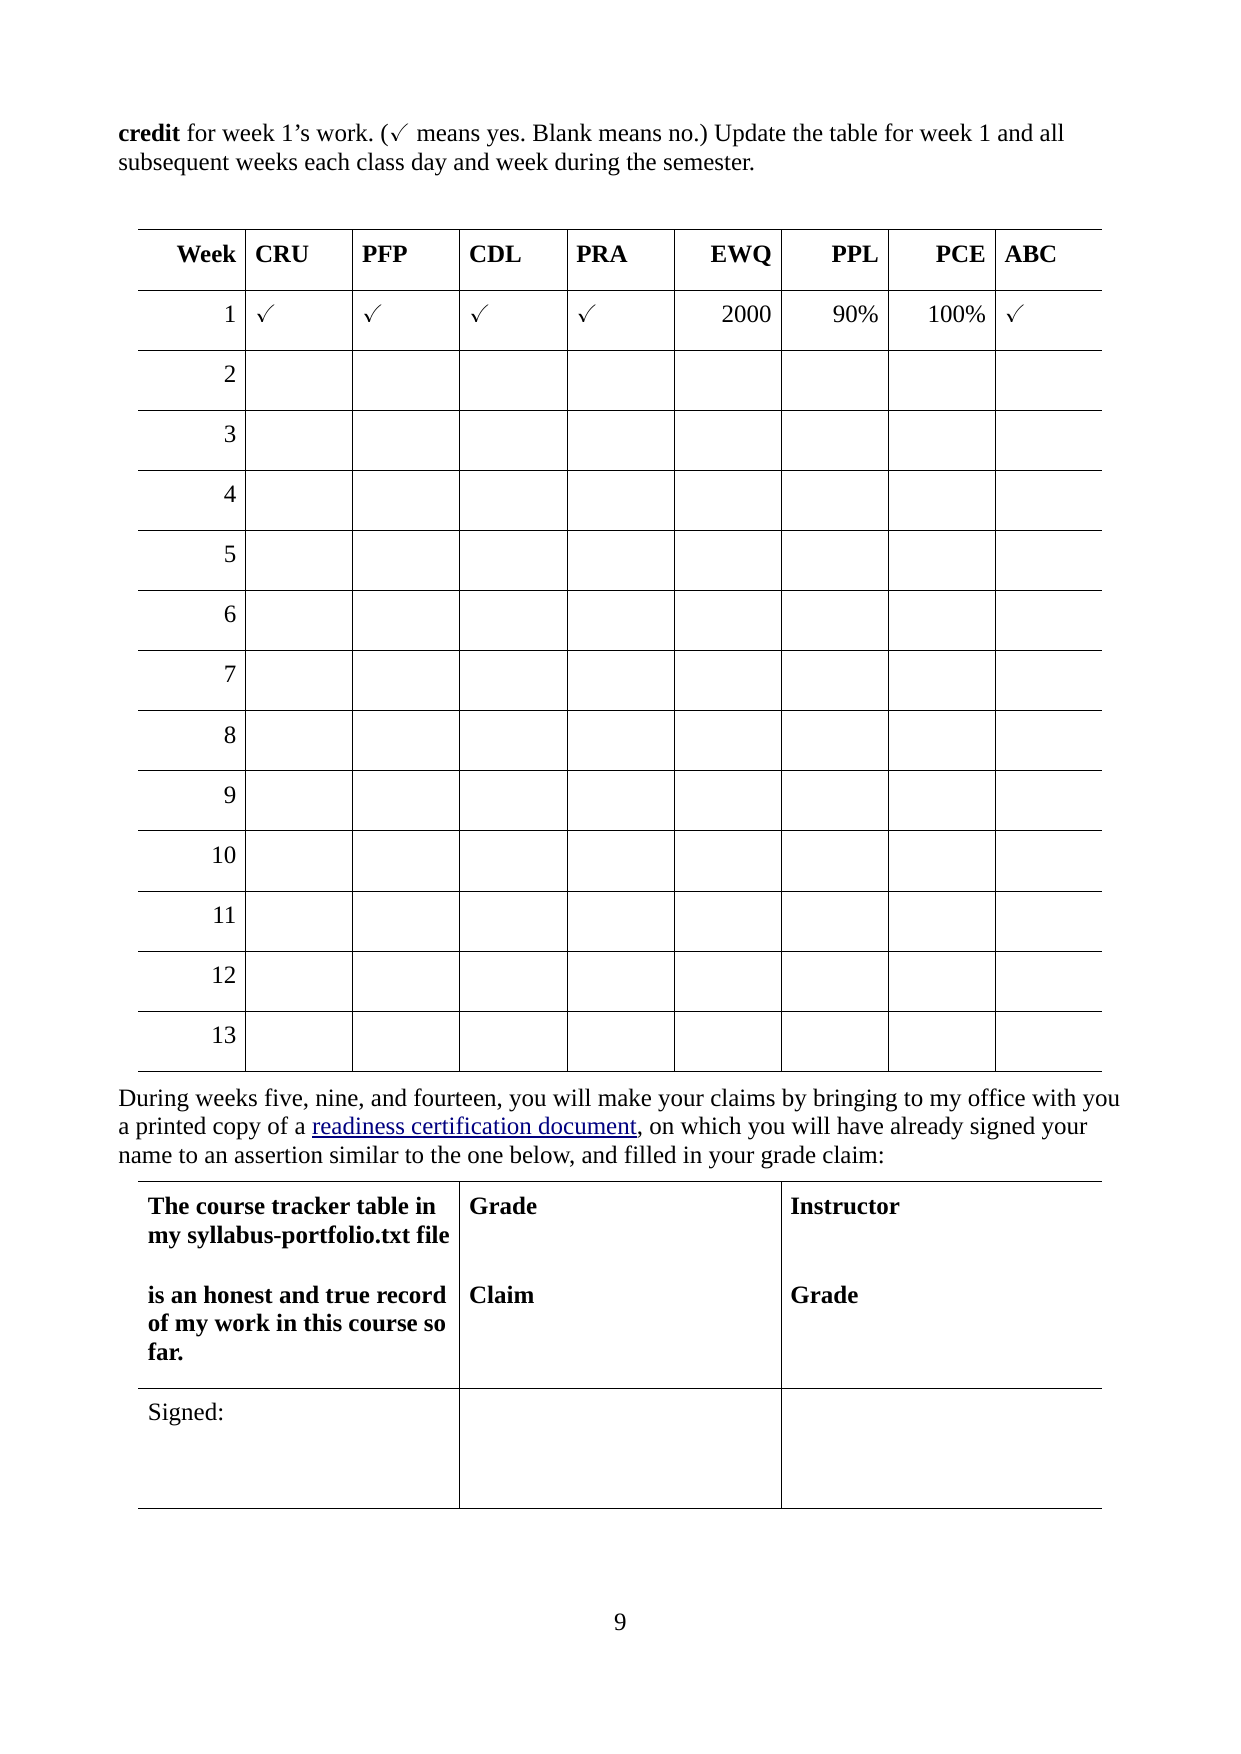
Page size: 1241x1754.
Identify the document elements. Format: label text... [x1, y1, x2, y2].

table_cell 10 [138, 831, 245, 891]
table_cell 4 [138, 471, 245, 530]
table_cell 2 [138, 351, 245, 410]
table_cell [782, 1448, 1102, 1508]
table_cell [246, 1012, 352, 1071]
table_cell [568, 892, 674, 951]
table_cell [353, 771, 459, 830]
table_cell [782, 711, 888, 770]
table_cell [460, 771, 567, 830]
table_cell [889, 711, 995, 770]
table_cell [889, 952, 995, 1011]
table_header EWQ [675, 230, 781, 289]
table_cell [246, 651, 352, 710]
table_cell [246, 831, 352, 891]
table_cell 100% [889, 291, 995, 349]
table_cell [996, 471, 1102, 530]
table_cell [889, 651, 995, 710]
table_cell [782, 831, 888, 891]
table_cell [460, 831, 567, 891]
table_cell [246, 892, 352, 951]
table_cell [568, 711, 674, 770]
table_cell [675, 892, 781, 951]
table_cell [568, 771, 674, 830]
table_cell [568, 471, 674, 530]
table_cell [996, 591, 1102, 650]
table_header ABC [996, 230, 1102, 289]
table_cell [460, 531, 567, 590]
table_cell [138, 1448, 459, 1508]
table_cell [568, 531, 674, 590]
table_cell [996, 892, 1102, 951]
table_cell [353, 531, 459, 590]
table_header PPL [782, 230, 888, 289]
table_cell [460, 411, 567, 470]
table_cell Claim [460, 1270, 781, 1388]
table_cell 12 [138, 952, 245, 1011]
table_cell [675, 711, 781, 770]
table_cell [996, 831, 1102, 891]
table_cell [675, 651, 781, 710]
table_header CDL [460, 230, 567, 289]
table_cell [996, 952, 1102, 1011]
table_cell [460, 351, 567, 410]
table_cell [353, 591, 459, 650]
table_cell 6 [138, 591, 245, 650]
table_cell [460, 1012, 567, 1071]
table_cell [246, 771, 352, 830]
table_cell [675, 591, 781, 650]
table_cell [353, 1012, 459, 1071]
table_cell [460, 1389, 781, 1448]
table_cell [246, 531, 352, 590]
table_cell 13 [138, 1012, 245, 1071]
table_cell 11 [138, 892, 245, 951]
table_header Instructor [782, 1182, 1102, 1270]
table_cell [353, 892, 459, 951]
table_cell [246, 471, 352, 530]
table_cell [889, 831, 995, 891]
table_cell [568, 952, 674, 1011]
table_cell 9 [138, 771, 245, 830]
table_cell [782, 531, 888, 590]
table_cell [460, 1448, 781, 1508]
table_cell [460, 711, 567, 770]
table_cell [782, 471, 888, 530]
table_cell 90% [782, 291, 888, 349]
table_cell [996, 1012, 1102, 1071]
table_cell [782, 892, 888, 951]
table_cell [675, 952, 781, 1011]
table_cell [675, 351, 781, 410]
table_header PCE [889, 230, 995, 289]
table_cell 8 [138, 711, 245, 770]
table_cell [460, 892, 567, 951]
table_cell [996, 531, 1102, 590]
table_cell [568, 591, 674, 650]
table_cell [568, 651, 674, 710]
table_cell [782, 351, 888, 410]
table_header CRU [246, 230, 352, 289]
table_cell [889, 351, 995, 410]
table_cell [460, 651, 567, 710]
table_cell [246, 351, 352, 410]
table_cell [996, 351, 1102, 410]
text credit for week 1’s work. (✓ means yes. Blank means no.) Update the table for week 1 and all subsequent weeks each class day and week during the semester. [118, 118, 1122, 176]
table_cell [675, 831, 781, 891]
table_cell [996, 771, 1102, 830]
table_header The course tracker table in my syllabus-portfolio.txt file [138, 1182, 459, 1270]
table_cell ✓ [996, 291, 1102, 349]
table_cell [353, 831, 459, 891]
table_cell [568, 411, 674, 470]
table_cell [782, 1012, 888, 1071]
table_cell [675, 411, 781, 470]
table_header Week [138, 230, 245, 289]
table_cell [889, 531, 995, 590]
table_cell [246, 952, 352, 1011]
table_cell [353, 711, 459, 770]
table_cell [353, 952, 459, 1011]
table_cell [246, 411, 352, 470]
table_cell [782, 952, 888, 1011]
table_cell [675, 531, 781, 590]
table_cell [568, 831, 674, 891]
table_cell [889, 411, 995, 470]
table_cell [889, 1012, 995, 1071]
table_cell [460, 952, 567, 1011]
table_cell [889, 892, 995, 951]
table_header PRA [568, 230, 674, 289]
table_header PFP [353, 230, 459, 289]
table_cell ✓ [460, 291, 567, 349]
table_cell 2000 [675, 291, 781, 349]
table_cell [782, 771, 888, 830]
table_cell [782, 651, 888, 710]
table_header Grade [460, 1182, 781, 1270]
table_cell [460, 471, 567, 530]
table_cell [782, 411, 888, 470]
table_cell [675, 1012, 781, 1071]
table_cell ✓ [353, 291, 459, 349]
table_cell Signed: [138, 1389, 459, 1448]
table_cell [675, 471, 781, 530]
table_cell [568, 351, 674, 410]
table_cell 1 [138, 291, 245, 349]
table_cell [353, 411, 459, 470]
text During weeks five, nine, and fourteen, you will make your claims by bringing to my office with you a printed copy of a readiness certification document, on which you will have already signed your name to an assertion similar to the one below, and filled in your grade claim: [118, 1083, 1122, 1169]
table_cell [996, 711, 1102, 770]
table_cell ✓ [246, 291, 352, 349]
table_cell Grade [782, 1270, 1102, 1388]
table_cell [353, 351, 459, 410]
table_cell [460, 591, 567, 650]
table_cell is an honest and true record of my work in this course so far. [138, 1270, 459, 1388]
table_cell [675, 771, 781, 830]
table_cell 5 [138, 531, 245, 590]
table_cell [889, 591, 995, 650]
table_cell [246, 711, 352, 770]
table_cell [889, 771, 995, 830]
table_cell [782, 1389, 1102, 1448]
table_cell ✓ [568, 291, 674, 349]
table_cell [353, 651, 459, 710]
table_cell [889, 471, 995, 530]
table_cell [353, 471, 459, 530]
table_cell [568, 1012, 674, 1071]
table_cell [996, 651, 1102, 710]
table_cell 3 [138, 411, 245, 470]
table_cell [246, 591, 352, 650]
table_cell [782, 591, 888, 650]
table_cell [996, 411, 1102, 470]
table_cell 7 [138, 651, 245, 710]
